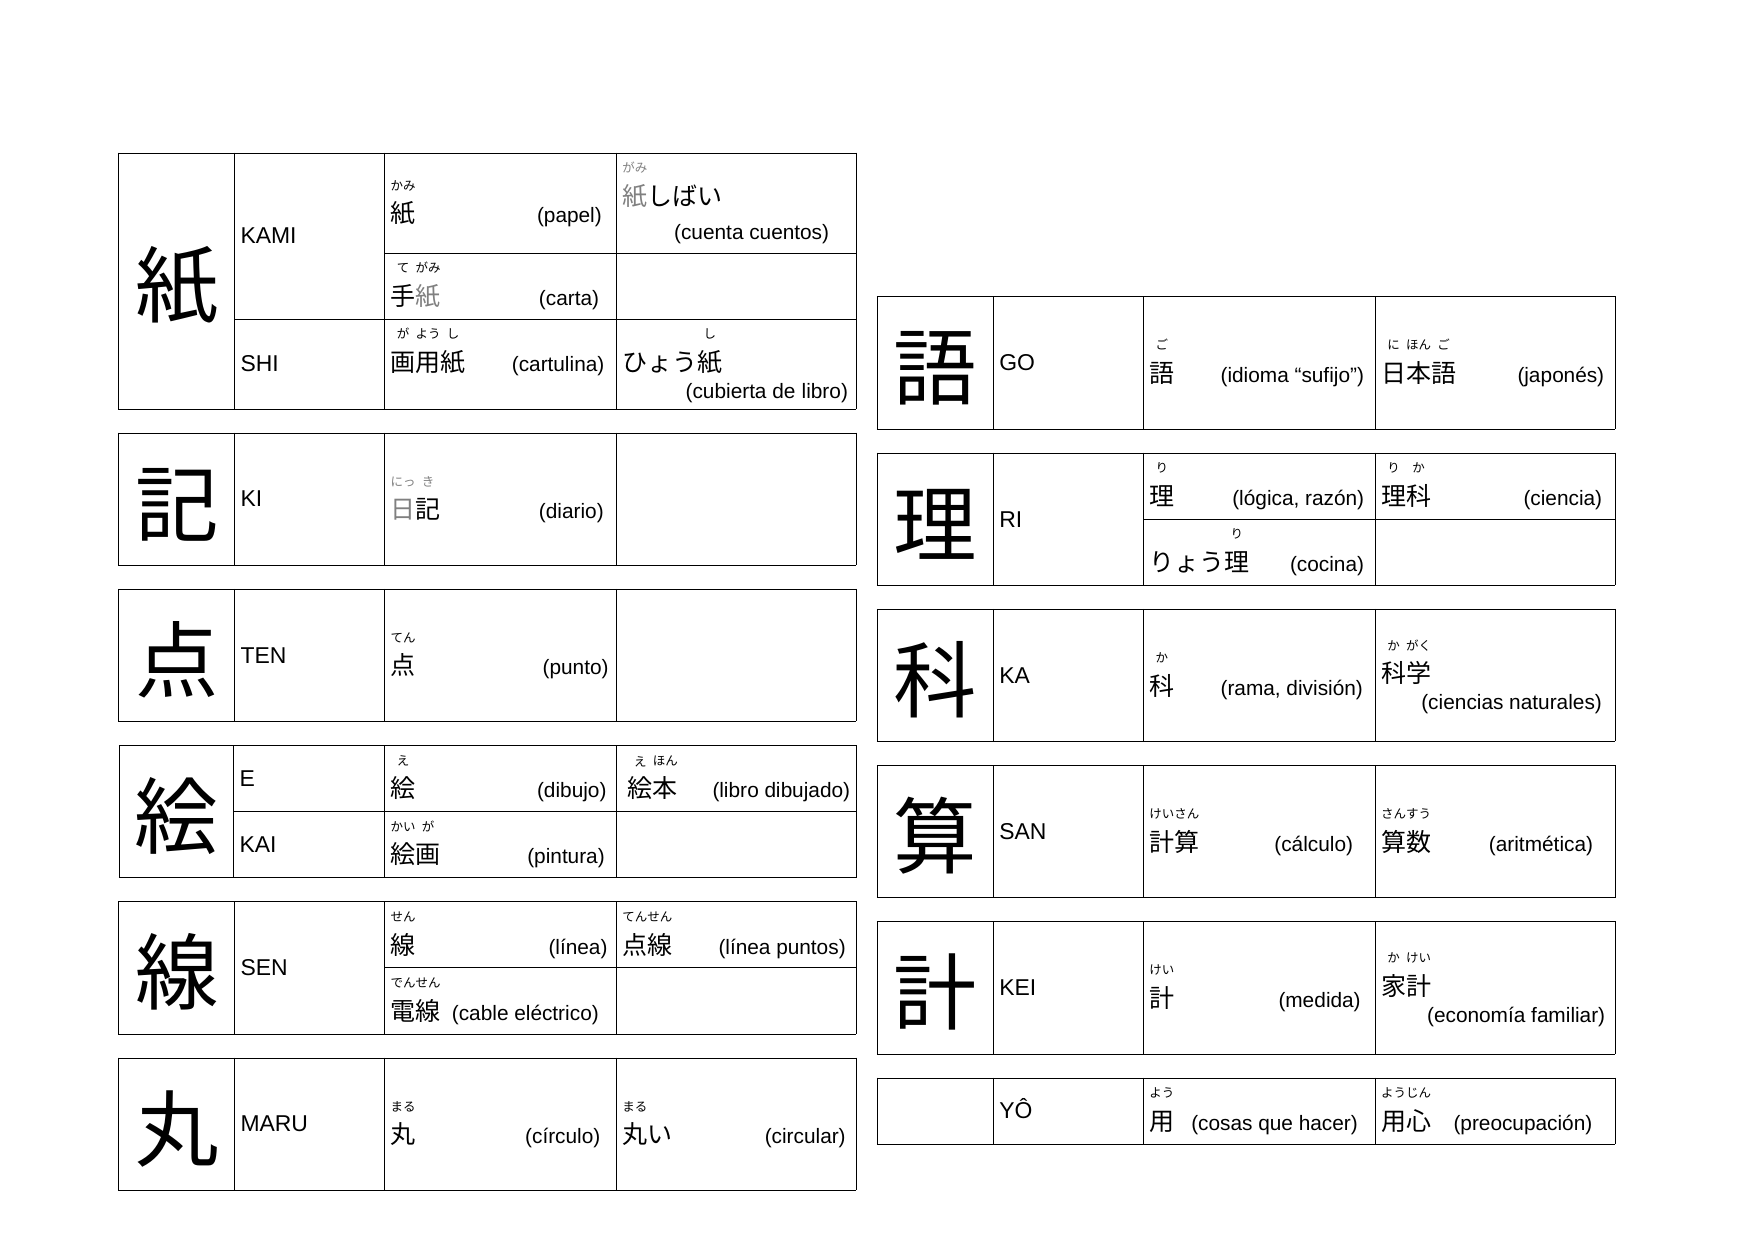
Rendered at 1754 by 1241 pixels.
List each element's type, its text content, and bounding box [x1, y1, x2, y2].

table_header 記 [119, 434, 234, 565]
table_header GO [994, 297, 1143, 428]
table_header 線 [119, 902, 234, 1033]
table_header 計 [878, 922, 993, 1053]
table_header SEN [235, 902, 384, 1033]
table_header 日にっ記き (diario) [385, 434, 616, 565]
table_header MARU [235, 1059, 384, 1190]
table_header [878, 1079, 993, 1143]
table_cell [1376, 520, 1615, 585]
table_cell [617, 812, 856, 877]
table_cell 手て紙がみ (carta) [385, 254, 616, 318]
table_header 科か (rama, división) [1144, 610, 1375, 741]
table_header YÔ [994, 1079, 1143, 1143]
table_header 日に本ほん語ご (japonés) [1376, 297, 1615, 428]
table_cell [617, 968, 856, 1033]
table_header 絵え (dibujo) [385, 746, 616, 811]
table_header 線せん (línea) [385, 902, 616, 967]
table_header 丸まる (círculo) [385, 1059, 616, 1190]
table_header [617, 590, 856, 721]
table_cell 電でん線せん (cable eléctrico) [385, 968, 616, 1033]
table_cell 画が用よう紙し (cartulina) [385, 320, 616, 408]
table_header E [234, 746, 384, 811]
table_header 点てん線せん (línea puntos) [617, 902, 856, 967]
table_header 紙 [119, 154, 234, 408]
table_header 語ご (idioma “sufijo”) [1144, 297, 1375, 428]
table_cell 絵かい画が (pintura) [385, 812, 616, 877]
table_header TEN [235, 590, 384, 721]
table_header 算 [878, 766, 993, 897]
table_header 計けい算さん (cálculo) [1144, 766, 1375, 897]
table_header KAMI [235, 154, 384, 318]
table_header RI [994, 454, 1143, 585]
table_header 科 [878, 610, 993, 741]
table_header 算さん数すう (aritmética) [1376, 766, 1615, 897]
table_cell KAI [234, 812, 384, 877]
table_header 理り科か (ciencia) [1376, 454, 1615, 518]
table_header 紙がみしばい (cuenta cuentos) [617, 154, 856, 253]
table_header 丸 [119, 1059, 234, 1190]
table_header 絵 [120, 746, 233, 877]
table_header 絵え本ほん (libro dibujado) [617, 746, 856, 811]
table_header 丸まるい (circular) [617, 1059, 856, 1190]
table_header 家か計けい (economía familiar) [1376, 922, 1615, 1053]
table_header KI [235, 434, 384, 565]
table_header 計けい (medida) [1144, 922, 1375, 1053]
table_header 科か学がく (ciencias naturales) [1376, 610, 1615, 741]
table_header 紙かみ (papel) [385, 154, 616, 253]
table_header 語 [878, 297, 993, 428]
table_header 理 [878, 454, 993, 585]
table_header 理り (lógica, razón) [1144, 454, 1375, 518]
table_header 用よう (cosas que hacer) [1144, 1079, 1375, 1143]
table_cell SHI [235, 320, 384, 408]
table_cell りょう理り (cocina) [1144, 520, 1375, 585]
table_header 点 [119, 590, 234, 721]
table_header KA [994, 610, 1143, 741]
table_header 用よう心じん (preocupación) [1376, 1079, 1615, 1143]
table_header 点てん (punto) [385, 590, 616, 721]
table_header SAN [994, 766, 1143, 897]
table_header KEI [994, 922, 1143, 1053]
table_cell ひょう紙し (cubierta de libro) [617, 320, 856, 408]
table_cell [617, 254, 856, 318]
table_header [617, 434, 856, 565]
